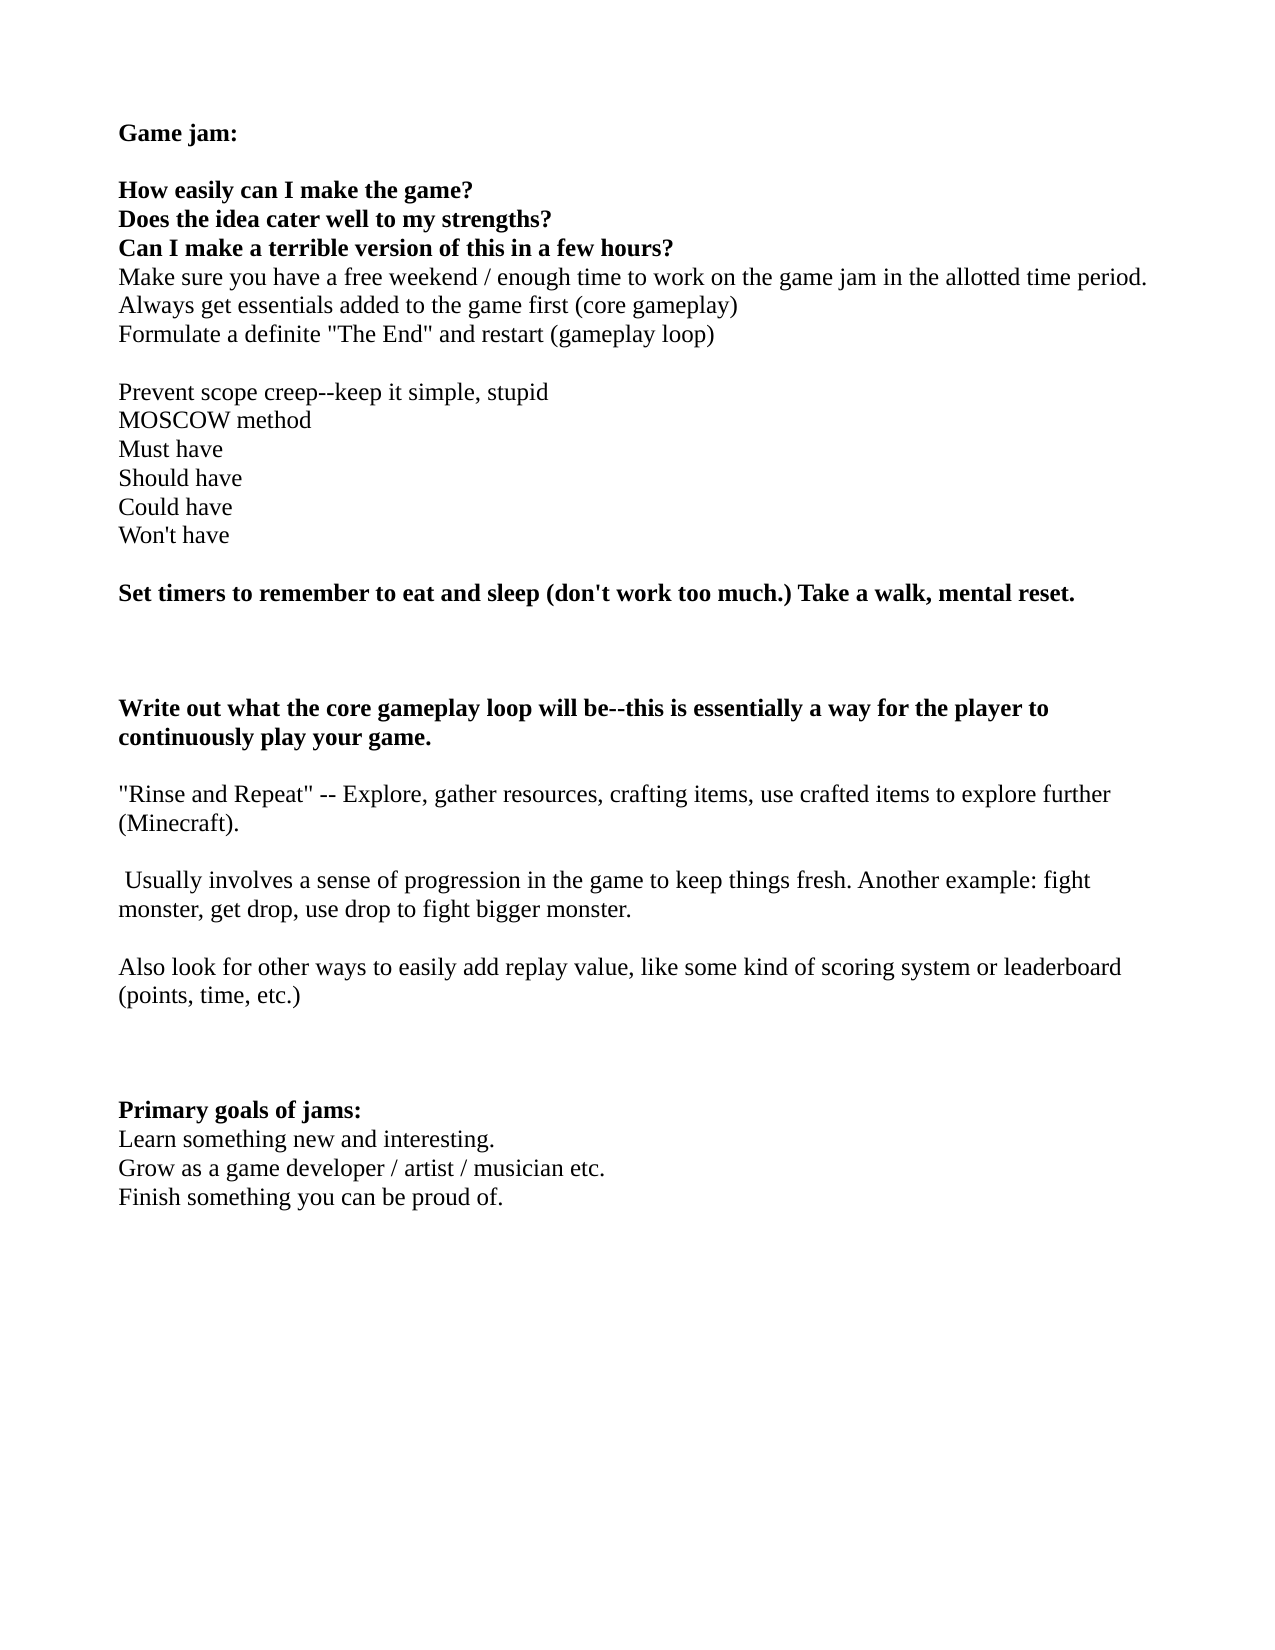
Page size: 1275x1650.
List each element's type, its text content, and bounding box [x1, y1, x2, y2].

text Primary goals of jams: [118, 1096, 1157, 1124]
text MOSCOW method [118, 406, 1157, 434]
text Game jam: [118, 118, 1157, 147]
text Formulate a definite "The End" and restart (gameplay loop) [118, 319, 1157, 348]
text "Rinse and Repeat" -- Explore, gather resources, crafting items, use crafted items to explore further (Minecraft). [118, 779, 1157, 837]
text Prevent scope creep--keep it simple, stupid [118, 377, 1157, 406]
text Finish something you can be proud of. [118, 1182, 1157, 1211]
text Always get essentials added to the game first (core gameplay) [118, 291, 1157, 319]
text Write out what the core gameplay loop will be--this is essentially a way for the player to continuously play your game. [118, 693, 1157, 751]
text Won't have [118, 521, 1157, 549]
text Set timers to remember to eat and sleep (don't work too much.) Take a walk, mental reset. [118, 578, 1157, 607]
text Also look for other ways to easily add replay value, like some kind of scoring system or leaderboard (points, time, etc.) [118, 952, 1157, 1009]
text Grow as a game developer / artist / musician etc. [118, 1153, 1157, 1182]
text Must have [118, 434, 1157, 463]
text Does the idea cater well to my strengths? [118, 204, 1157, 233]
text Could have [118, 492, 1157, 521]
text Can I make a terrible version of this in a few hours? [118, 233, 1157, 262]
text Make sure you have a free weekend / enough time to work on the game jam in the allotted time period. [118, 262, 1157, 291]
text How easily can I make the game? [118, 176, 1157, 204]
text Usually involves a sense of progression in the game to keep things fresh. Another example: fight monster, get drop, use drop to fight bigger monster. [118, 866, 1157, 923]
text Learn something new and interesting. [118, 1124, 1157, 1153]
text Should have [118, 463, 1157, 492]
